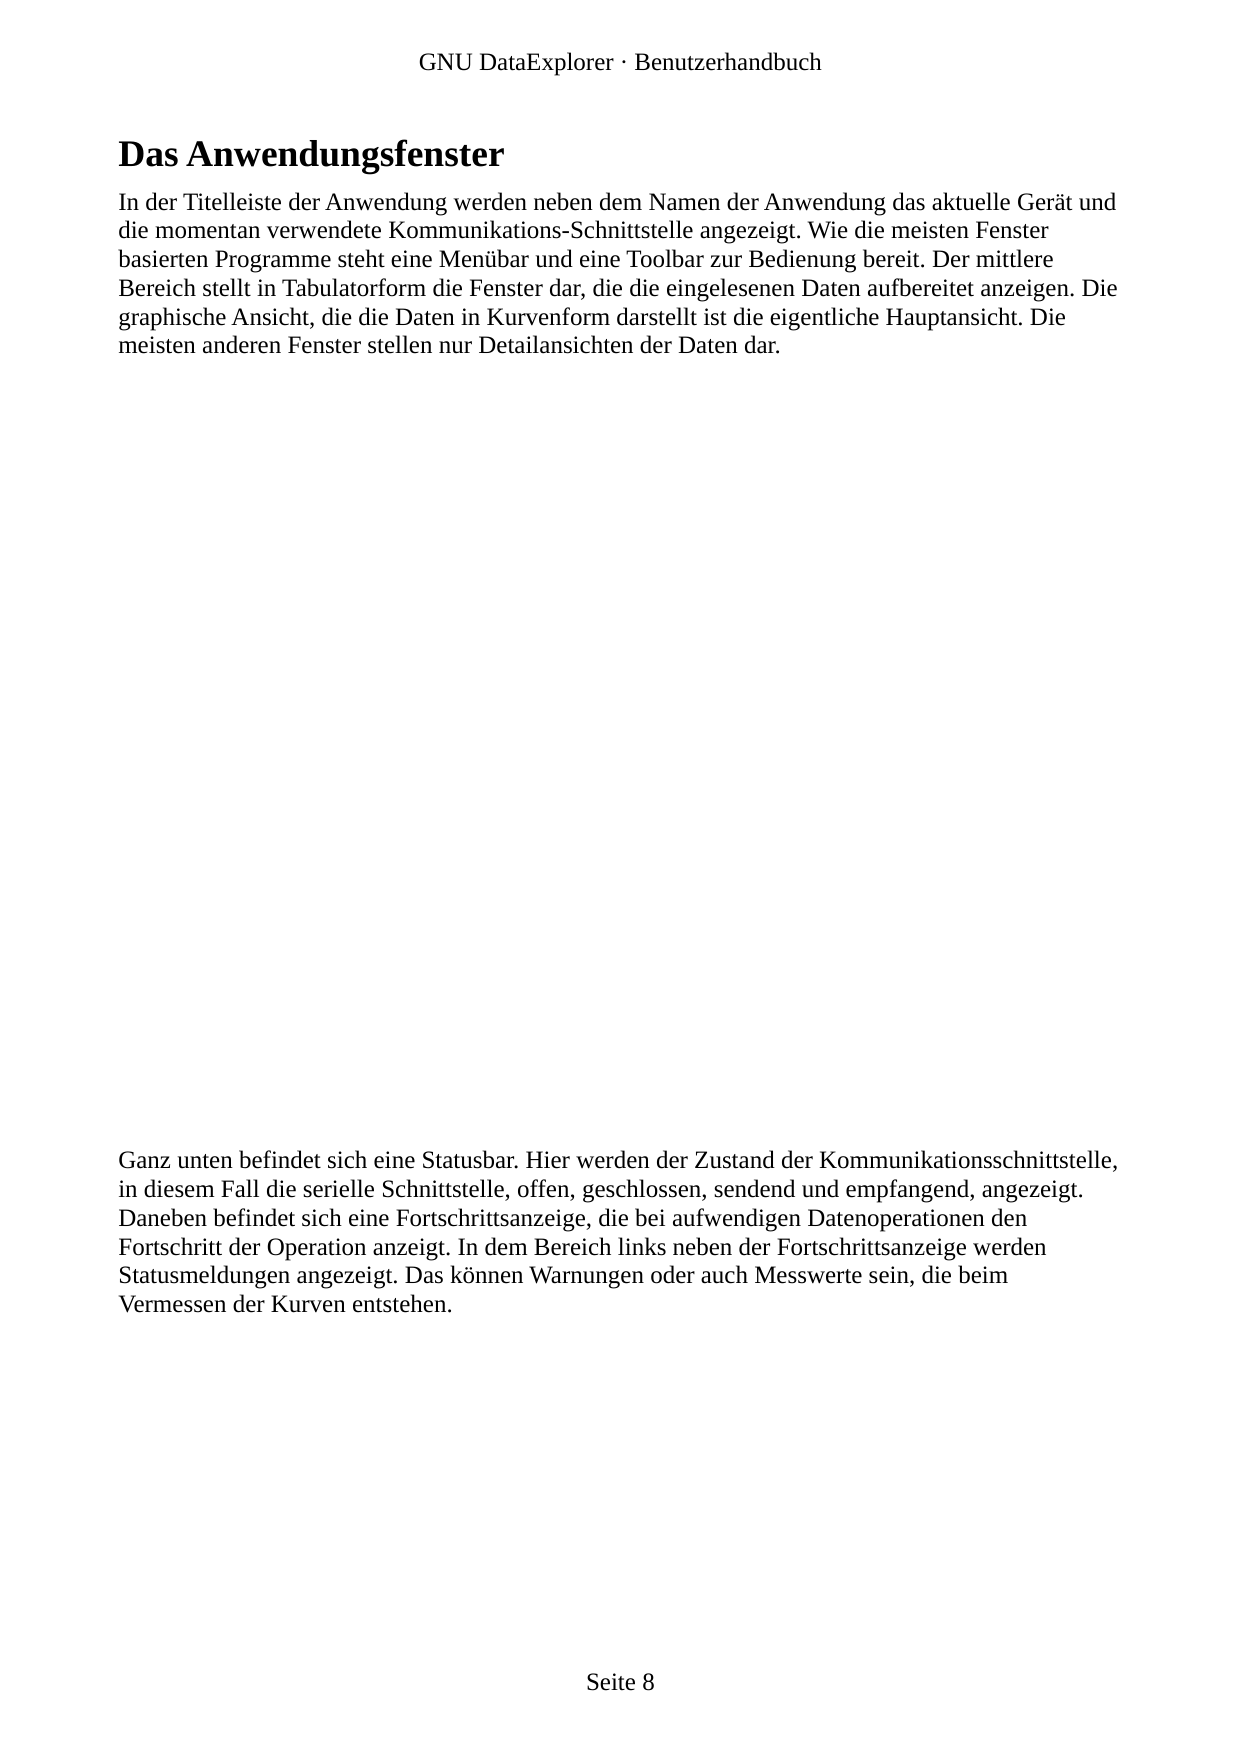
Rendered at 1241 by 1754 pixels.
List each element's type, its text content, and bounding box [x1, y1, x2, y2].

subtitle Das Anwendungsfenster [118, 131, 1122, 174]
text In der Titelleiste der Anwendung werden neben dem Namen der Anwendung das aktuelle Gerät und die momentan verwendete Kommunikations-Schnittstelle angezeigt. Wie die meisten Fenster basierten Programme steht eine Menübar und eine Toolbar zur Bedienung bereit. Der mittlere Bereich stellt in Tabulatorform die Fenster dar, die die eingelesenen Daten aufbereitet anzeigen. Die graphische Ansicht, die die Daten in Kurvenform darstellt ist die eigentliche Hauptansicht. Die meisten anderen Fenster stellen nur Detailansichten der Daten dar. [118, 187, 1122, 359]
text Ganz unten befindet sich eine Statusbar. Hier werden der Zustand der Kommunikationsschnittstelle, in diesem Fall die serielle Schnittstelle, offen, geschlossen, sendend und empfangend, angezeigt. Daneben befindet sich eine Fortschrittsanzeige, die bei aufwendigen Datenoperationen den Fortschritt der Operation anzeigt. In dem Bereich links neben der Fortschrittsanzeige werden Statusmeldungen angezeigt. Das können Warnungen oder auch Messwerte sein, die beim Vermessen der Kurven entstehen. [118, 1146, 1122, 1318]
